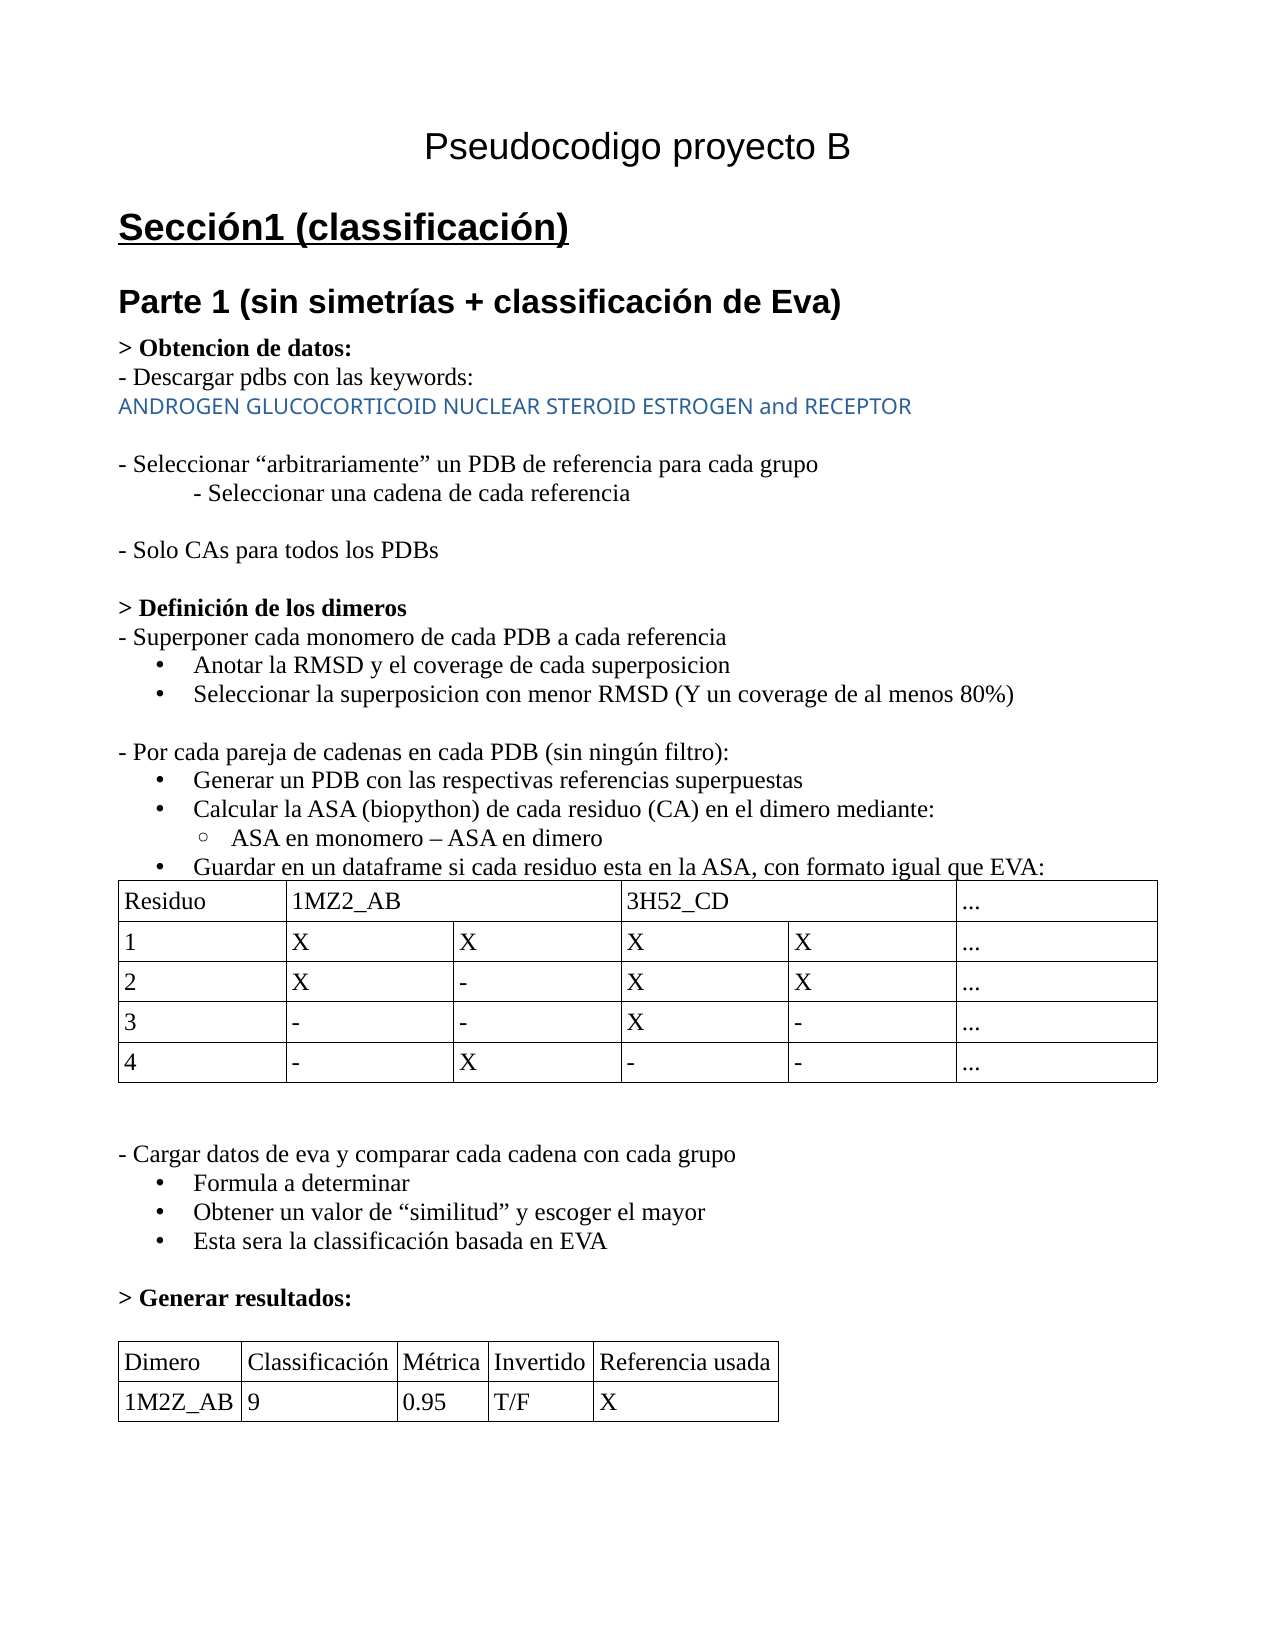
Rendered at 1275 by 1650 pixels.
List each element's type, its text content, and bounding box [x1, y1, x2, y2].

table_cell - [622, 1043, 788, 1082]
table_cell - [287, 1002, 453, 1042]
table_cell ... [957, 962, 1157, 1001]
table_header Métrica [398, 1342, 488, 1381]
list ASA en monomero – ASA en dimero [193, 823, 1157, 852]
table_header Invertido [489, 1342, 593, 1381]
list Guardar en un dataframe si cada residuo esta en la ASA, con formato igual que EVA: [156, 852, 1157, 880]
table_cell T/F [489, 1382, 593, 1421]
table_cell 2 [119, 962, 286, 1001]
list Esta sera la classificación basada en EVA [156, 1226, 1157, 1254]
text - Solo CAs para todos los PDBs [118, 535, 1157, 564]
table_header Residuo [119, 881, 286, 921]
table_header Dimero [119, 1342, 241, 1381]
text - Por cada pareja de cadenas en cada PDB (sin ningún filtro): [118, 737, 1157, 765]
table_cell ... [957, 1043, 1157, 1082]
table_cell X [454, 922, 621, 961]
table_cell - [789, 1002, 956, 1042]
table_cell - [454, 962, 621, 1001]
list Generar un PDB con las respectivas referencias superpuestas [156, 765, 1157, 794]
table_cell X [622, 922, 788, 961]
text - Seleccionar una cadena de cada referencia [118, 478, 1157, 507]
table_cell ... [957, 1002, 1157, 1042]
table_header Referencia usada [594, 1342, 778, 1381]
table_cell X [622, 962, 788, 1001]
table_cell X [789, 922, 956, 961]
table_cell - [454, 1002, 621, 1042]
table_cell - [789, 1043, 956, 1082]
text > Definición de los dimeros [118, 593, 1157, 622]
table_cell ... [957, 922, 1157, 961]
table_header ... [957, 881, 1157, 921]
table_cell X [789, 962, 956, 1001]
table_cell - [287, 1043, 453, 1082]
table_cell 1 [119, 922, 286, 961]
table_cell X [287, 922, 453, 961]
table_header 1MZ2_AB [287, 881, 621, 921]
text > Obtencion de datos: [118, 333, 1157, 362]
list Calcular la ASA (biopython) de cada residuo (CA) en el dimero mediante: [156, 794, 1157, 823]
table_cell 1M2Z_AB [119, 1382, 241, 1421]
table_cell X [594, 1382, 778, 1421]
subtitle Sección1 (classificación) [118, 205, 1157, 249]
table_cell 4 [119, 1043, 286, 1082]
text ANDROGEN GLUCOCORTICOID NUCLEAR STEROID ESTROGEN and RECEPTOR [118, 391, 1157, 449]
table_cell X [454, 1043, 621, 1082]
text - Seleccionar “arbitrariamente” un PDB de referencia para cada grupo [118, 449, 1157, 478]
list Obtener un valor de “similitud” y escoger el mayor [156, 1197, 1157, 1226]
text - Descargar pdbs con las keywords: [118, 362, 1157, 391]
text - Cargar datos de eva y comparar cada cadena con cada grupo [118, 1139, 1157, 1168]
table_cell 9 [242, 1382, 397, 1421]
subtitle Pseudocodigo proyecto B [118, 124, 1157, 167]
list Seleccionar la superposicion con menor RMSD (Y un coverage de al menos 80%) [156, 679, 1157, 708]
text > Generar resultados: [118, 1283, 1157, 1312]
subtitle Parte 1 (sin simetrías + classificación de Eva) [118, 282, 1157, 321]
table_cell X [287, 962, 453, 1001]
table_cell 0.95 [398, 1382, 488, 1421]
table_cell 3 [119, 1002, 286, 1042]
list Anotar la RMSD y el coverage de cada superposicion [156, 650, 1157, 679]
table_header Classificación [242, 1342, 397, 1381]
table_header 3H52_CD [622, 881, 956, 921]
list Formula a determinar [156, 1168, 1157, 1197]
text - Superponer cada monomero de cada PDB a cada referencia [118, 622, 1157, 650]
table_cell X [622, 1002, 788, 1042]
